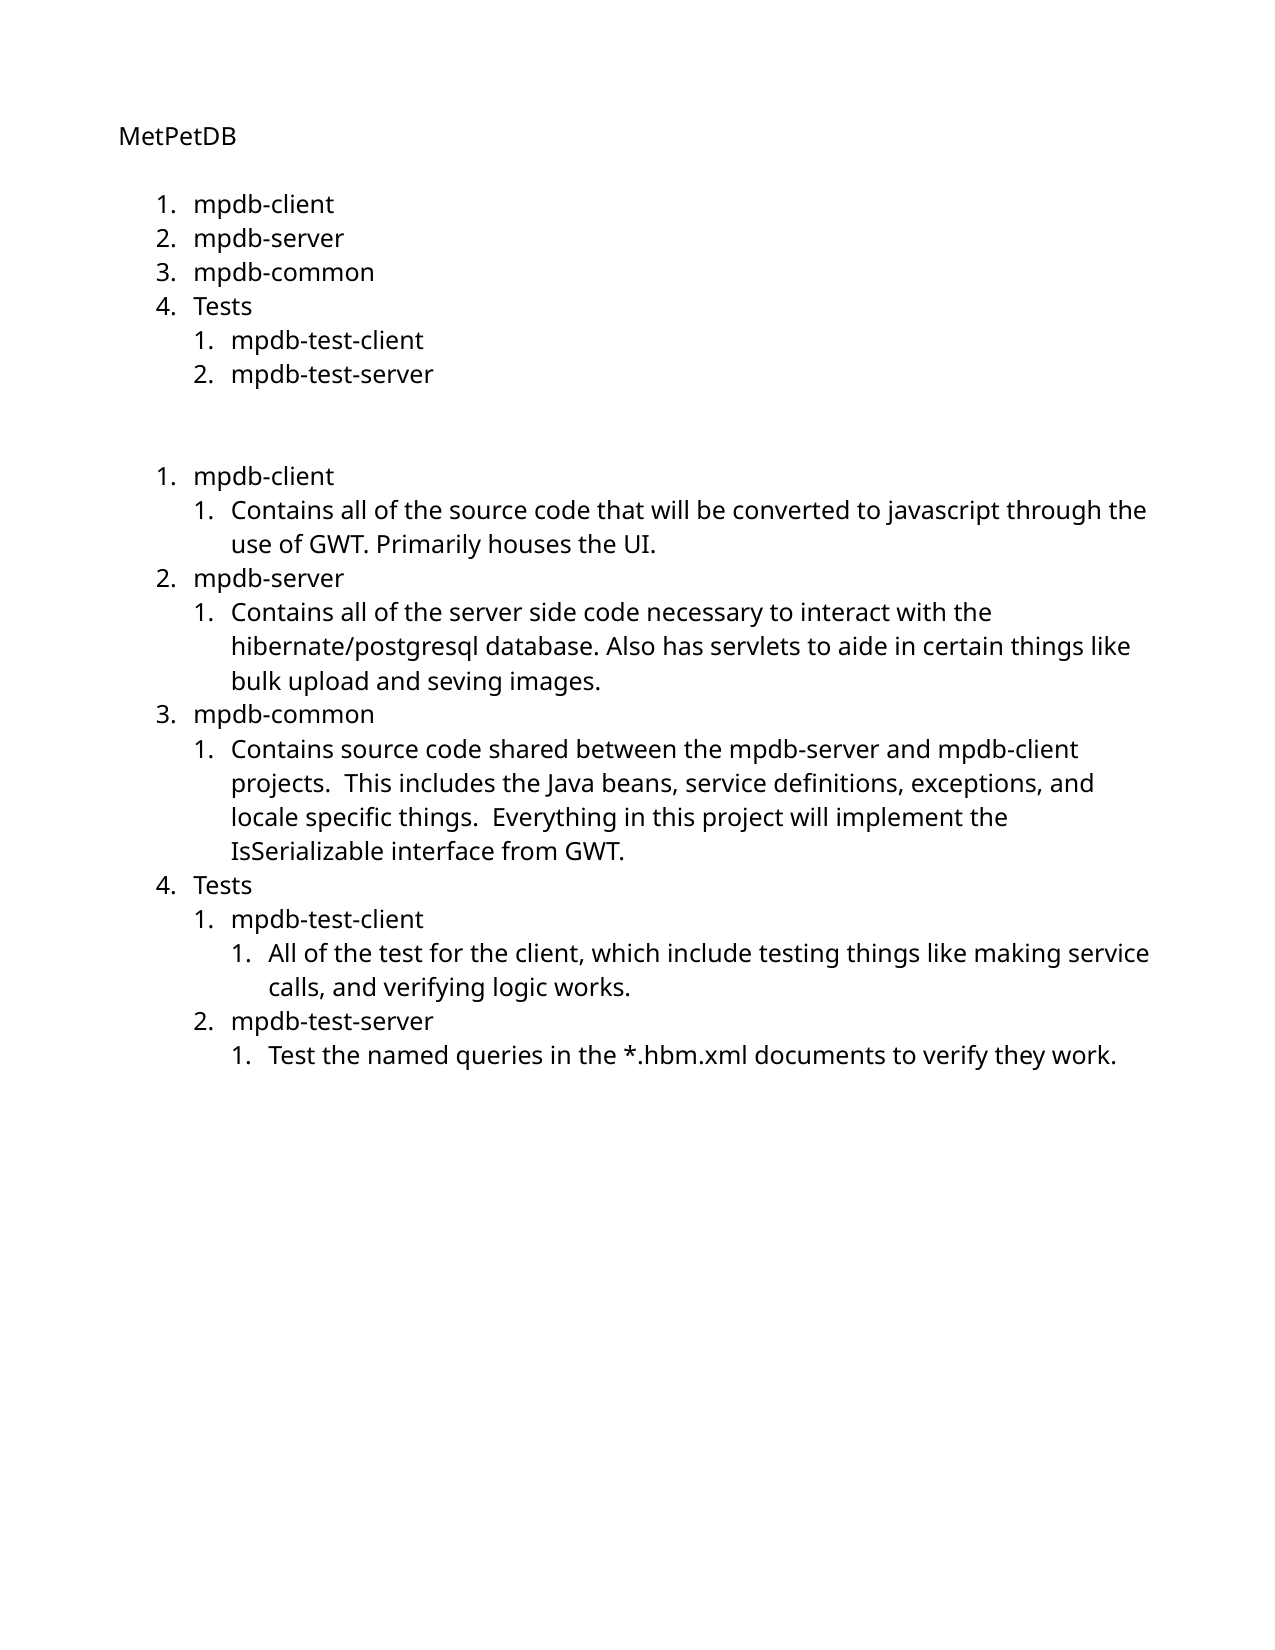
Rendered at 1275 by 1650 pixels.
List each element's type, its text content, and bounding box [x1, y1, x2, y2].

list mpdb-test-server [193, 357, 1157, 391]
list Contains source code shared between the mpdb-server and mpdb-client projects. This includes the Java beans, service definitions, exceptions, and locale specific things. Everything in this project will implement the IsSerializable interface from GWT. [193, 731, 1157, 867]
list mpdb-common [156, 697, 1157, 731]
list mpdb-test-server [193, 1004, 1157, 1038]
list mpdb-client [156, 459, 1157, 493]
list Test the named queries in the *.hbm.xml documents to verify they work. [231, 1038, 1157, 1072]
list mpdb-server [156, 561, 1157, 595]
list All of the test for the client, which include testing things like making service calls, and verifying logic works. [231, 936, 1157, 1004]
list mpdb-test-client [193, 902, 1157, 936]
list Tests [156, 867, 1157, 902]
list mpdb-client [156, 186, 1157, 220]
list Contains all of the server side code necessary to interact with the hibernate/postgresql database. Also has servlets to aide in certain things like bulk upload and seving images. [193, 595, 1157, 697]
list mpdb-test-client [193, 322, 1157, 357]
list mpdb-common [156, 254, 1157, 288]
text MetPetDB [118, 118, 1157, 152]
list Tests [156, 288, 1157, 322]
list mpdb-server [156, 220, 1157, 254]
list Contains all of the source code that will be converted to javascript through the use of GWT. Primarily houses the UI. [193, 493, 1157, 561]
